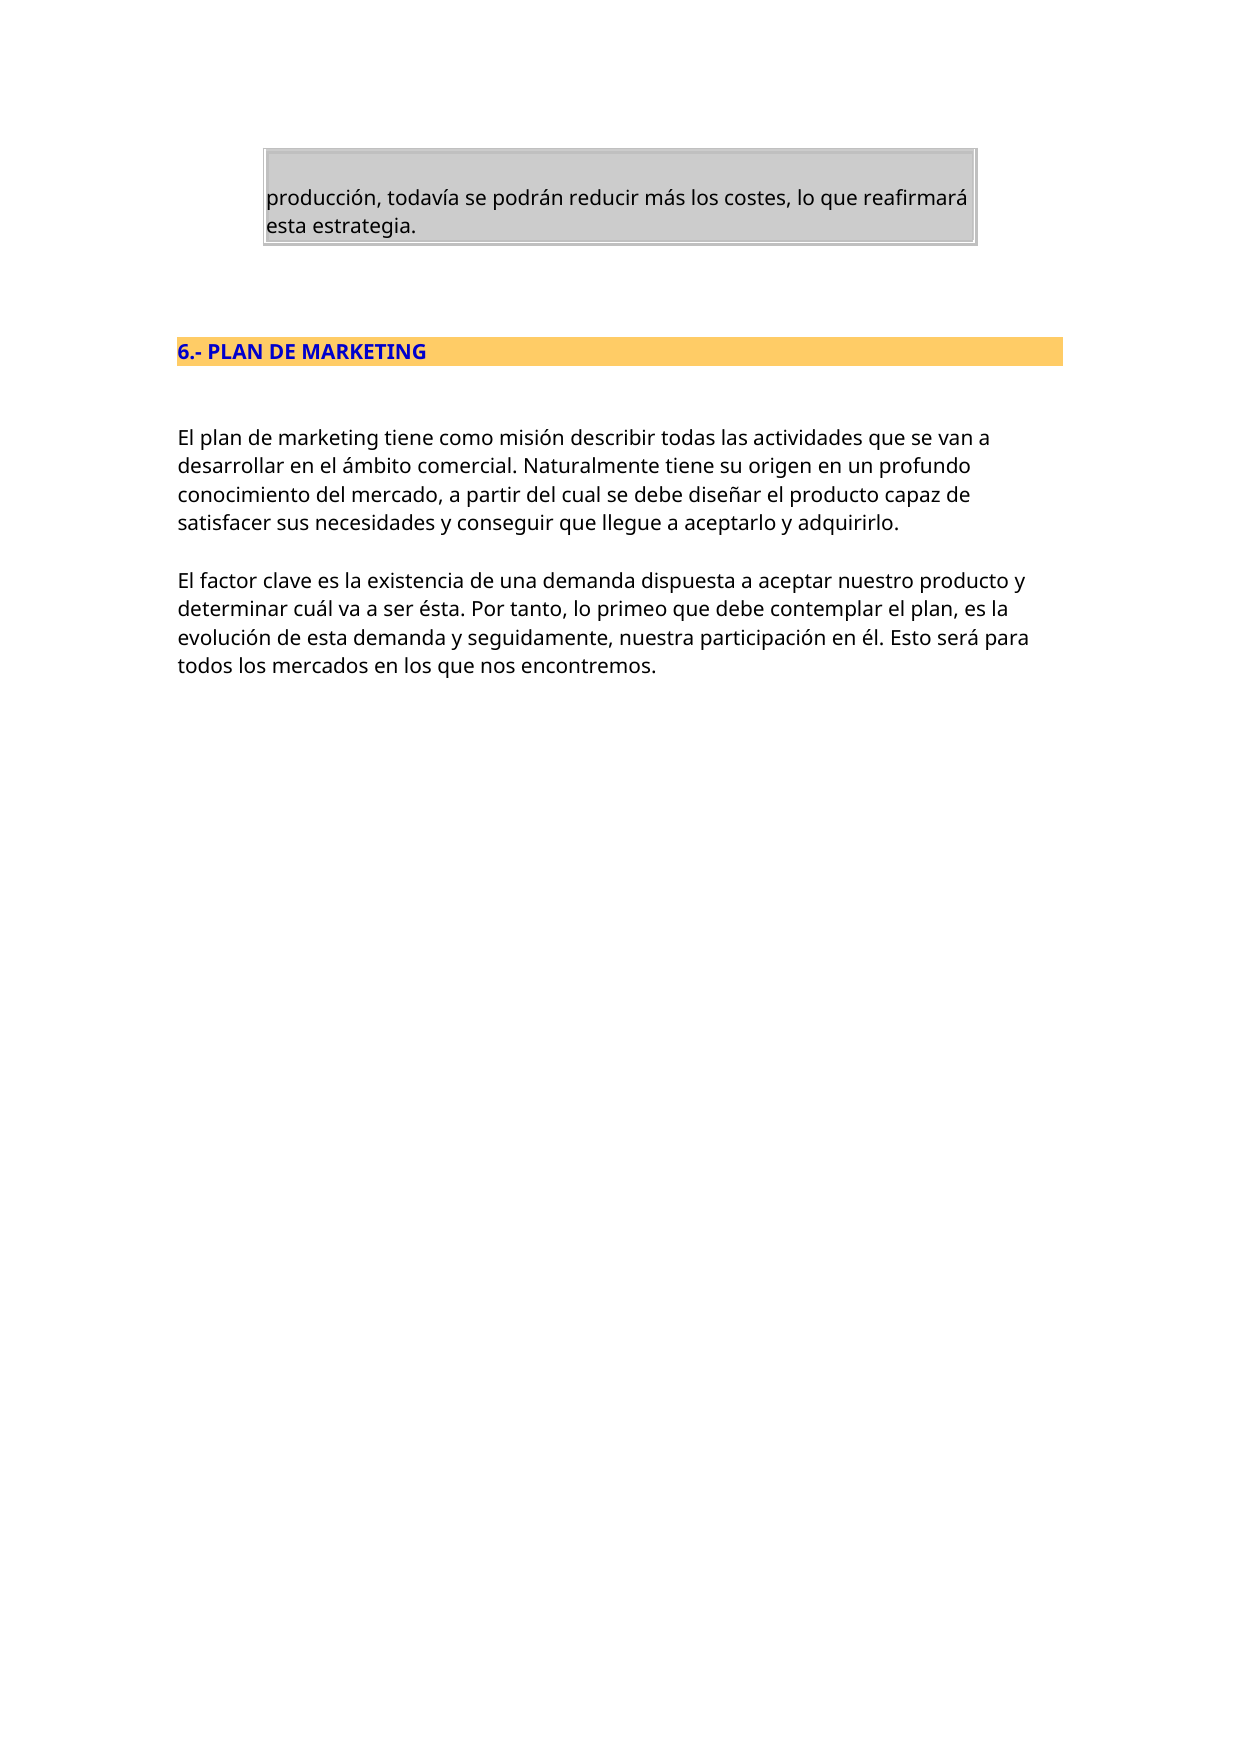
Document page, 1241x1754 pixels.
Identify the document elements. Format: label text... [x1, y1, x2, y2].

table_header producción, todavía se podrán reducir más los costes, lo que reafirmará esta estrategia. [269, 154, 972, 240]
text El plan de marketing tiene como misión describir todas las actividades que se van a desarrollar en el ámbito comercial. Naturalmente tiene su origen en un profundo conocimiento del mercado, a partir del cual se debe diseñar el producto capaz de satisfacer sus necesidades y conseguir que llegue a aceptarlo y adquirirlo. [177, 395, 1063, 537]
table_header 6.- PLAN DE MARKETING [177, 337, 1063, 366]
text El factor clave es la existencia de una demanda dispuesta a aceptar nuestro producto y determinar cuál va a ser ésta. Por tanto, lo primeo que debe contemplar el plan, es la evolución de esta demanda y seguidamente, nuestra participación en él. Esto será para todos los mercados en los que nos encontremos. [177, 566, 1063, 680]
